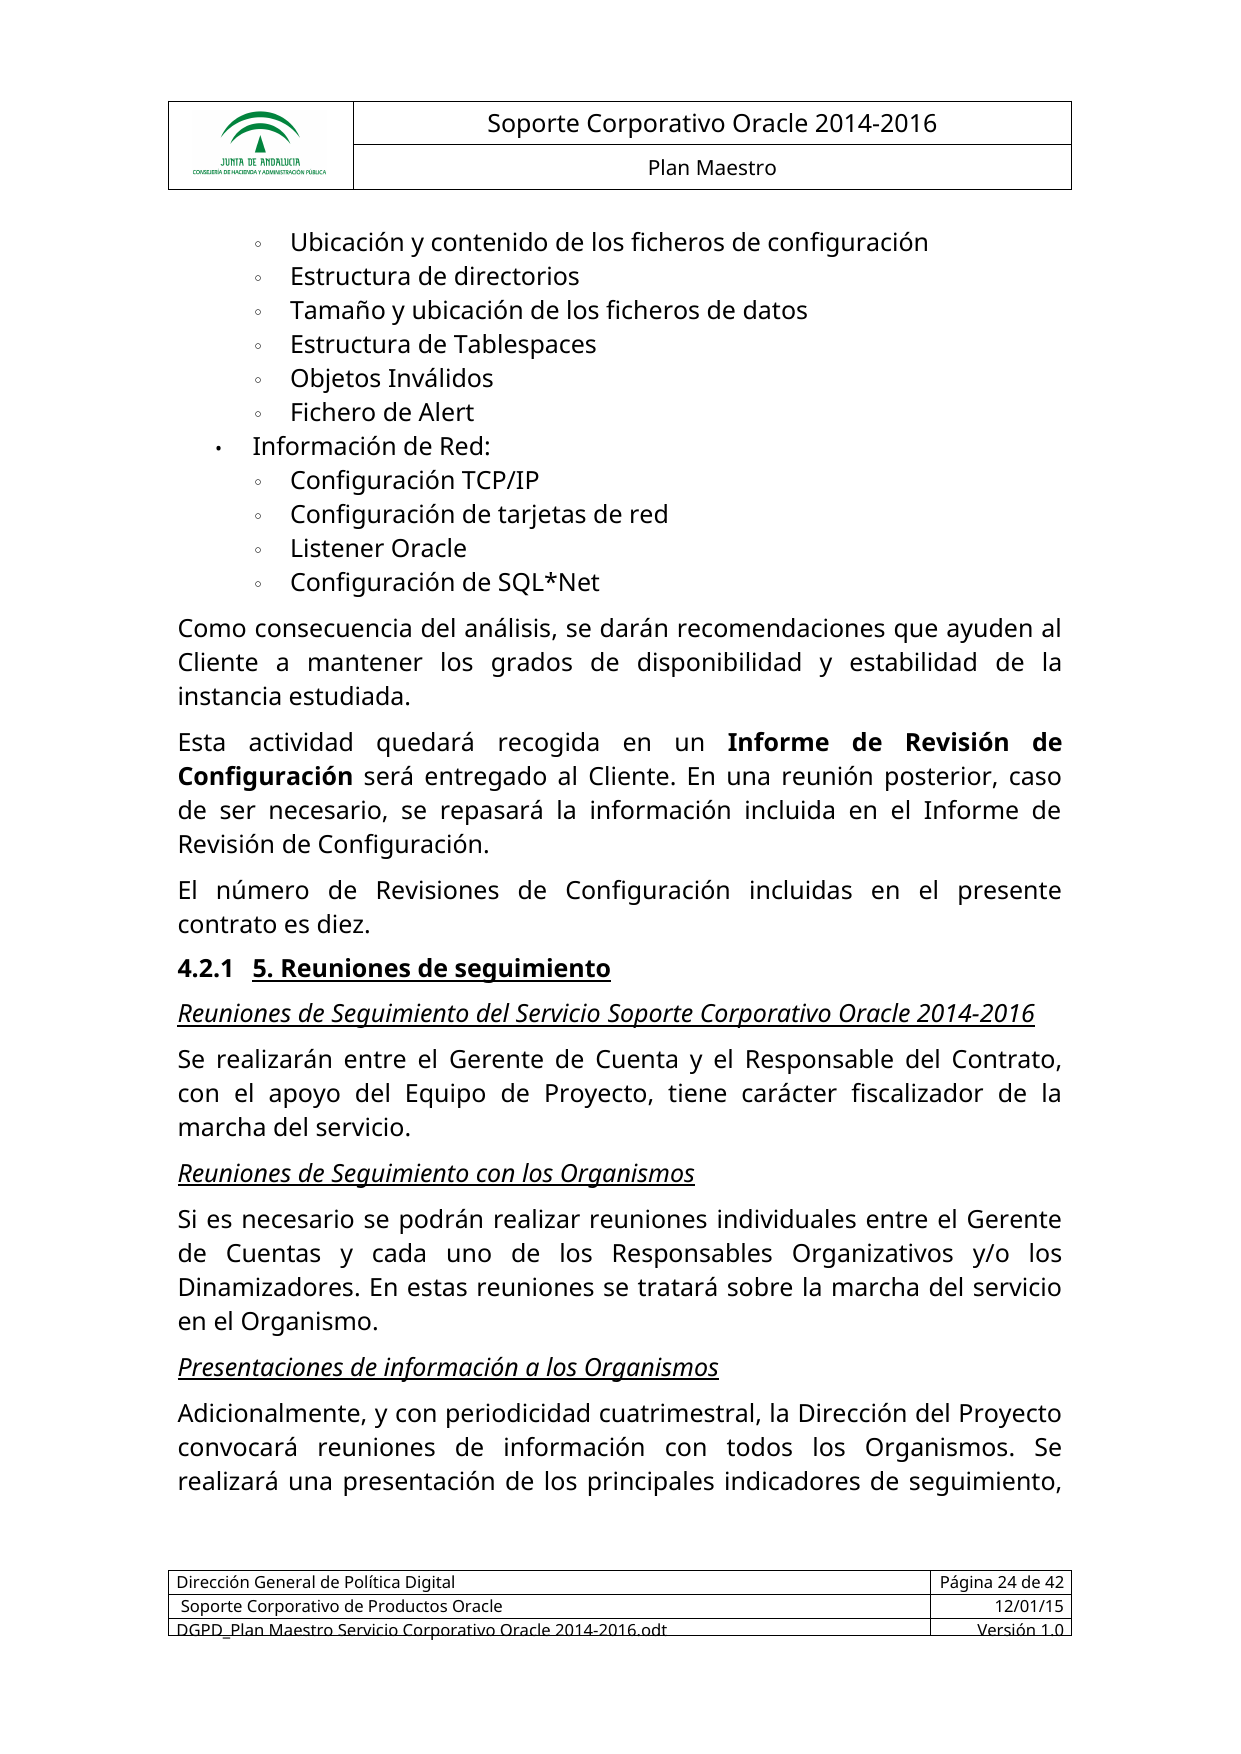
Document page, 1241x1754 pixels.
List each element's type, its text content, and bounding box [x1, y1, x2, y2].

list Fichero de Alert [252, 395, 1063, 429]
list Configuración de tarjetas de red [252, 497, 1063, 531]
list Información de Red: [215, 429, 1063, 463]
text Reuniones de Seguimiento con los Organismos [177, 1156, 1063, 1190]
list Estructura de Tablespaces [252, 327, 1063, 361]
text Presentaciones de información a los Organismos [177, 1349, 1063, 1383]
list Objetos Inválidos [252, 361, 1063, 395]
text Como consecuencia del análisis, se darán recomendaciones que ayuden al Cliente a mantener los grados de disponibilidad y estabilidad de la instancia estudiada. [177, 611, 1063, 713]
list Ubicación y contenido de los ficheros de configuración [252, 224, 1063, 258]
list Configuración TCP/IP [252, 463, 1063, 497]
picture [192, 110, 327, 175]
list Listener Oracle [252, 531, 1063, 565]
text El número de Revisiones de Configuración incluidas en el presente contrato es diez. [177, 873, 1063, 941]
list Configuración de SQL*Net [252, 565, 1063, 599]
list Tamaño y ubicación de los ficheros de datos [252, 293, 1063, 327]
text Si es necesario se podrán realizar reuniones individuales entre el Gerente de Cuentas y cada uno de los Responsables Organizativos y/o los Dinamizadores. En estas reuniones se tratará sobre la marcha del servicio en el Organismo. [177, 1201, 1063, 1338]
text Adicionalmente, y con periodicidad cuatrimestral, la Dirección del Proyecto convocará reuniones de información con todos los Organismos. Se realizará una presentación de los principales indicadores de seguimiento, [177, 1395, 1063, 1497]
list Estructura de directorios [252, 258, 1063, 293]
text Se realizarán entre el Gerente de Cuenta y el Responsable del Contrato, con el apoyo del Equipo de Proyecto, tiene carácter fiscalizador de la marcha del servicio. [177, 1042, 1063, 1144]
text Esta actividad quedará recogida en un Informe de Revisión de Configuración será entregado al Cliente. En una reunión posterior, caso de ser necesario, se repasará la información incluida en el Informe de Revisión de Configuración. [177, 725, 1063, 861]
